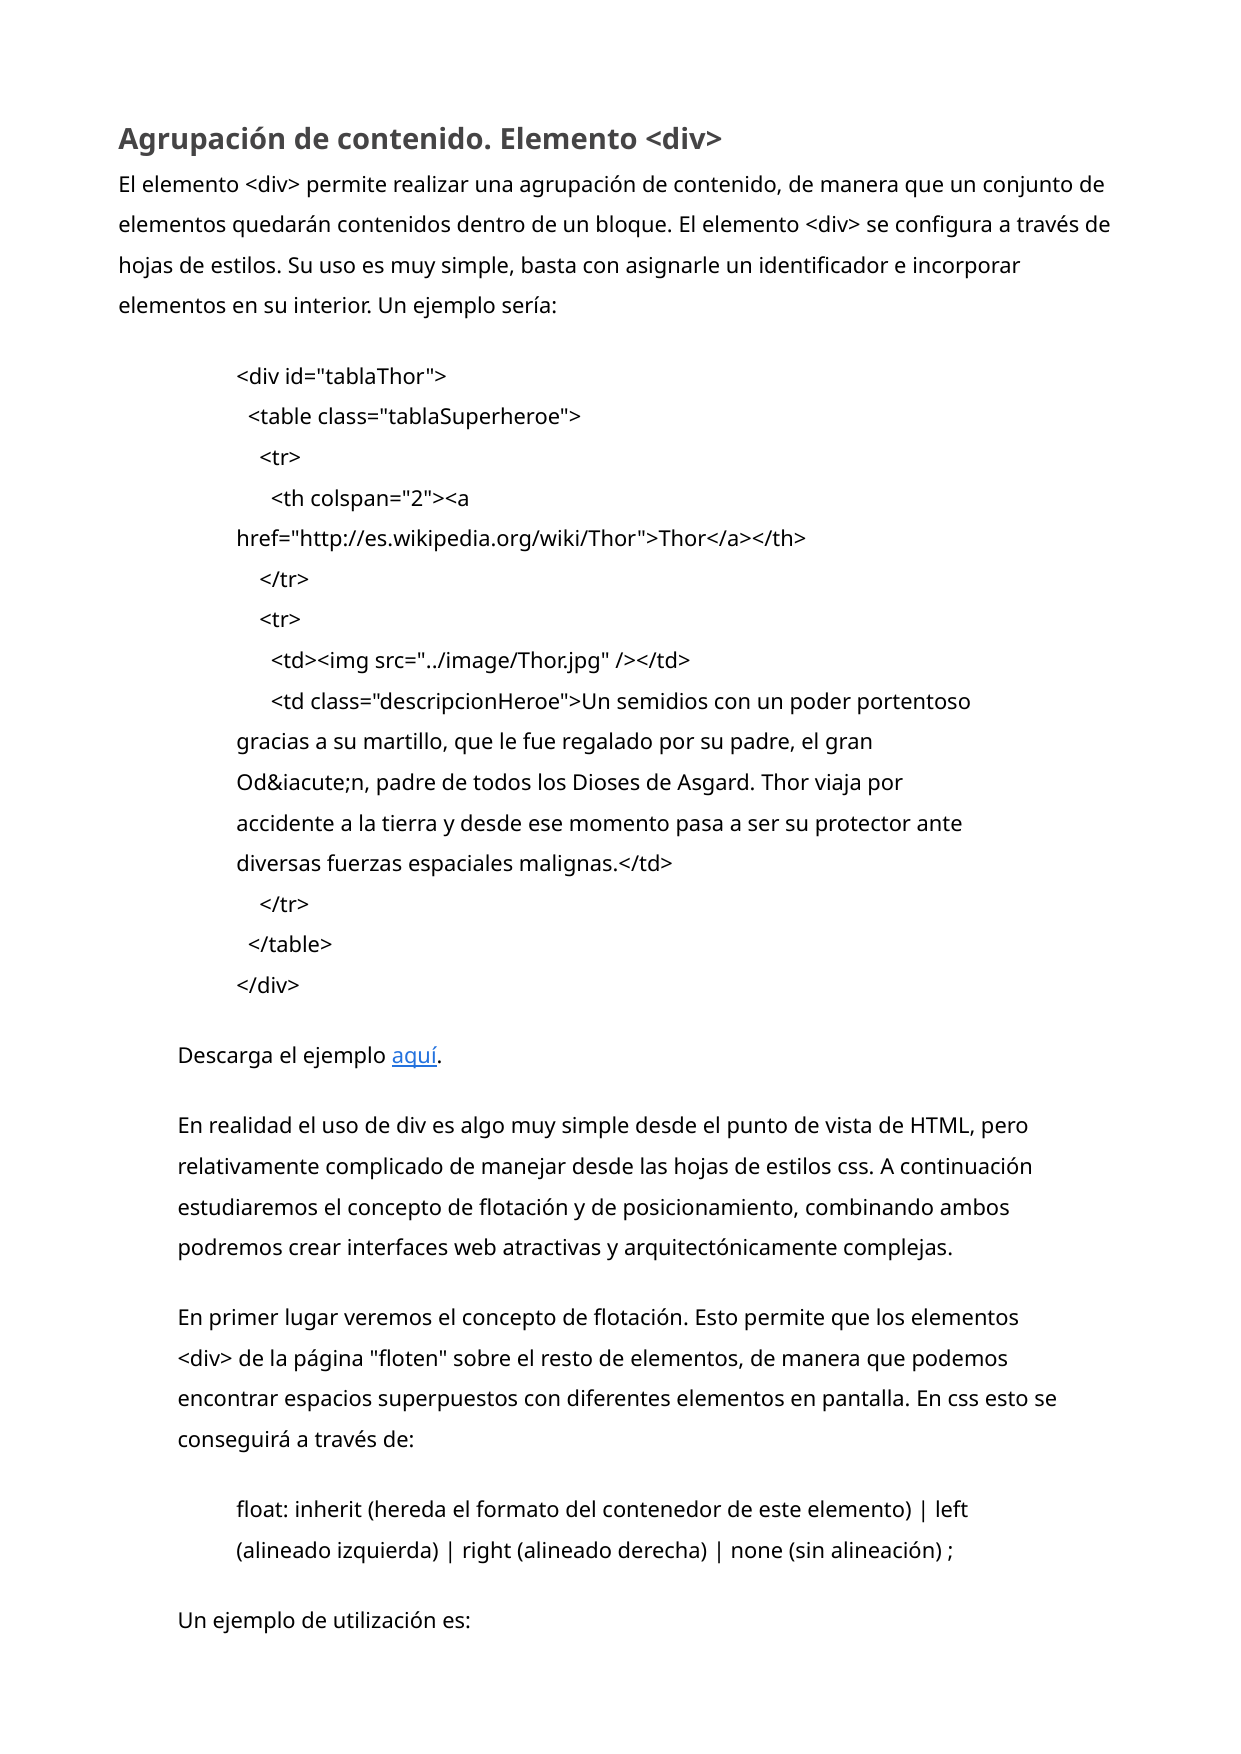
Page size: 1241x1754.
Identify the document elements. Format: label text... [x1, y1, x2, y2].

text En primer lugar veremos el concepto de flotación. Esto permite que los elementos <div> de la página "floten" sobre el resto de elementos, de manera que podemos encontrar espacios superpuestos con diferentes elementos en pantalla. En css esto se conseguirá a través de: [177, 1291, 1063, 1454]
text float: inherit (hereda el formato del contenedor de este elemento) | left (alineado izquierda) | right (alineado derecha) | none (sin alineación) ; [236, 1483, 1004, 1564]
subtitle Agrupación de contenido. Elemento <div> [118, 118, 1122, 158]
text Un ejemplo de utilización es: [177, 1594, 1063, 1635]
text <div id="tablaThor"> <table class="tablaSuperheroe"> <tr> <th colspan="2"><a href="http://es.wikipedia.org/wiki/Thor">Thor</a></th> </tr> <tr> <td><img src="../image/Thor.jpg" /></td> <td class="descripcionHeroe">Un semidios con un poder portentoso gracias a su martillo, que le fue regalado por su padre, el gran Od&iacute;n, padre de todos los Dioses de Asgard. Thor viaja por accidente a la tierra y desde ese momento pasa a ser su protector ante diversas fuerzas espaciales malignas.</td> </tr> </table> </div> [236, 350, 1004, 1000]
text En realidad el uso de div es algo muy simple desde el punto de vista de HTML, pero relativamente complicado de manejar desde las hojas de estilos css. A continuación estudiaremos el concepto de flotación y de posicionamiento, combinando ambos podremos crear interfaces web atractivas y arquitectónicamente complejas. [177, 1099, 1063, 1262]
text El elemento <div> permite realizar una agrupación de contenido, de manera que un conjunto de elementos quedarán contenidos dentro de un bloque. El elemento <div> se configura a través de hojas de estilos. Su uso es muy simple, basta con asignarle un identificador e incorporar elementos en su interior. Un ejemplo sería: [118, 158, 1122, 320]
text Descarga el ejemplo aquí. [177, 1029, 1063, 1070]
